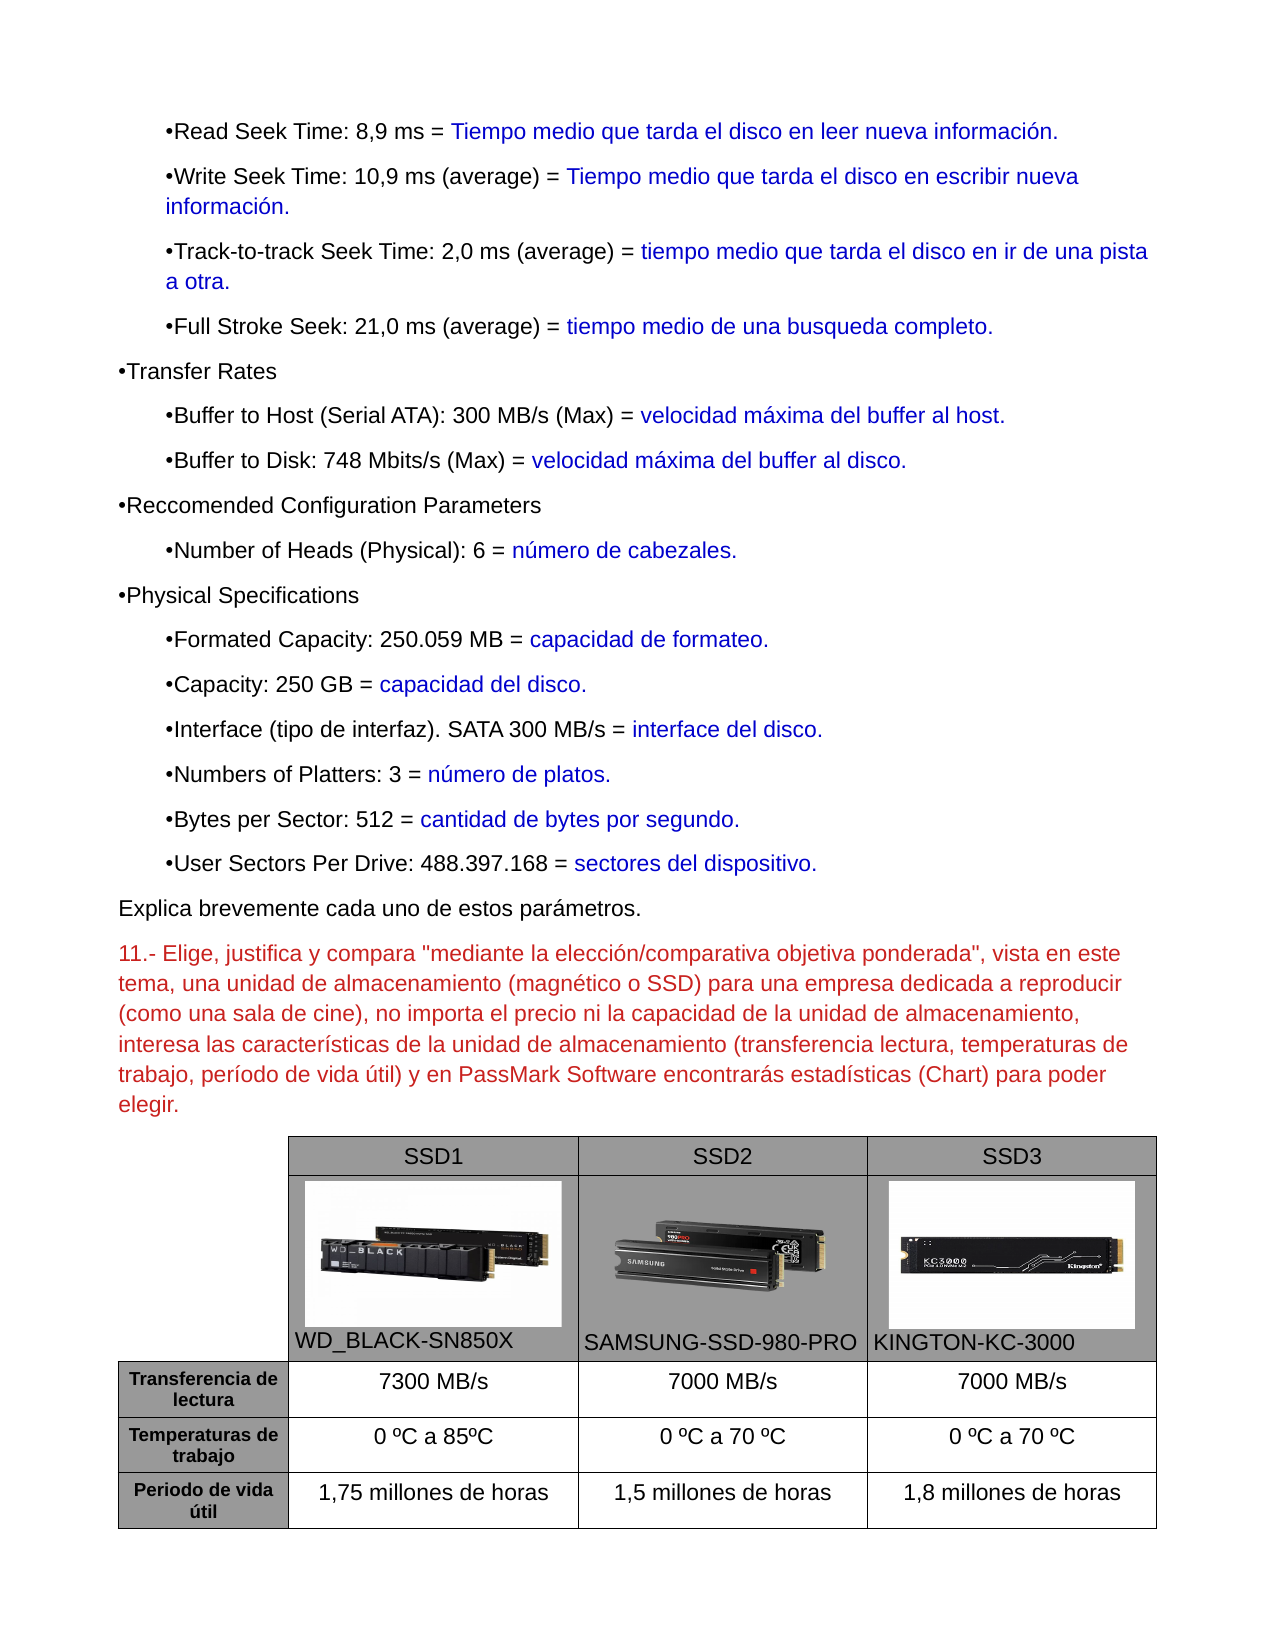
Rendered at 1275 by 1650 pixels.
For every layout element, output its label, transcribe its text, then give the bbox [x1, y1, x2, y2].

table_header [118, 1136, 288, 1361]
list Number of Heads (Physical): 6 = número de cabezales. [165, 537, 1157, 563]
list Capacity: 250 GB = capacidad del disco. [165, 671, 1157, 698]
picture [305, 1181, 562, 1327]
table_cell Periodo de vida útil [119, 1473, 288, 1528]
table_cell 0 ºC a 85ºC [289, 1418, 578, 1472]
picture [888, 1181, 1135, 1329]
table_cell SAMSUNG-SSD-980-PRO [579, 1176, 867, 1361]
table_cell 7000 MB/s [868, 1362, 1156, 1417]
list Write Seek Time: 10,9 ms (average) = Tiempo medio que tarda el disco en escribir nueva información. [165, 163, 1157, 219]
table_cell 1,8 millones de horas [868, 1473, 1156, 1528]
table_cell 0 ºC a 70 ºC [579, 1418, 867, 1472]
list Transfer Rates [118, 358, 1157, 384]
text 11.- Elige, justifica y compara "mediante la elección/comparativa objetiva ponderada", vista en este tema, una unidad de almacenamiento (magnético o SSD) para una empresa dedicada a reproducir (como una sala de cine), no importa el precio ni la capacidad de la unidad de almacenamiento, interesa las características de la unidad de almacenamiento (transferencia lectura, temperaturas de trabajo, período de vida útil) y en PassMark Software encontrarás estadísticas (Chart) para poder elegir. [118, 940, 1157, 1117]
table_header SSD3 [868, 1137, 1156, 1175]
list Formated Capacity: 250.059 MB = capacidad de formateo. [165, 626, 1157, 653]
list Reccomended Configuration Parameters [118, 492, 1157, 518]
table_cell 1,5 millones de horas [579, 1473, 867, 1528]
table_cell 7000 MB/s [579, 1362, 867, 1417]
table_cell Transferencia de lectura [119, 1362, 288, 1417]
list Buffer to Disk: 748 Mbits/s (Max) = velocidad máxima del buffer al disco. [165, 447, 1157, 474]
list Interface (tipo de interfaz). SATA 300 MB/s = interface del disco. [165, 716, 1157, 742]
table_cell 1,75 millones de horas [289, 1473, 578, 1528]
list Numbers of Platters: 3 = número de platos. [165, 761, 1157, 787]
list Full Stroke Seek: 21,0 ms (average) = tiempo medio de una busqueda completo. [165, 313, 1157, 339]
table_cell WD_BLACK-SN850X [289, 1176, 578, 1361]
list User Sectors Per Drive: 488.397.168 = sectores del dispositivo. [165, 850, 1157, 877]
table_cell Temperaturas de trabajo [119, 1418, 288, 1472]
list Bytes per Sector: 512 = cantidad de bytes por segundo. [165, 806, 1157, 832]
table_header SSD1 [289, 1137, 578, 1175]
text Explica brevemente cada uno de estos parámetros. [118, 895, 1157, 922]
table_cell 7300 MB/s [289, 1362, 578, 1417]
table_cell KINGTON-KC-3000 [868, 1176, 1156, 1361]
list Buffer to Host (Serial ATA): 300 MB/s (Max) = velocidad máxima del buffer al host. [165, 402, 1157, 429]
table_header SSD2 [579, 1137, 867, 1175]
table_cell 0 ºC a 70 ºC [868, 1418, 1156, 1472]
list Physical Specifications [118, 582, 1157, 608]
picture [588, 1183, 852, 1329]
list Read Seek Time: 8,9 ms = Tiempo medio que tarda el disco en leer nueva información. [165, 118, 1157, 144]
list Track-to-track Seek Time: 2,0 ms (average) = tiempo medio que tarda el disco en ir de una pista a otra. [165, 238, 1157, 294]
